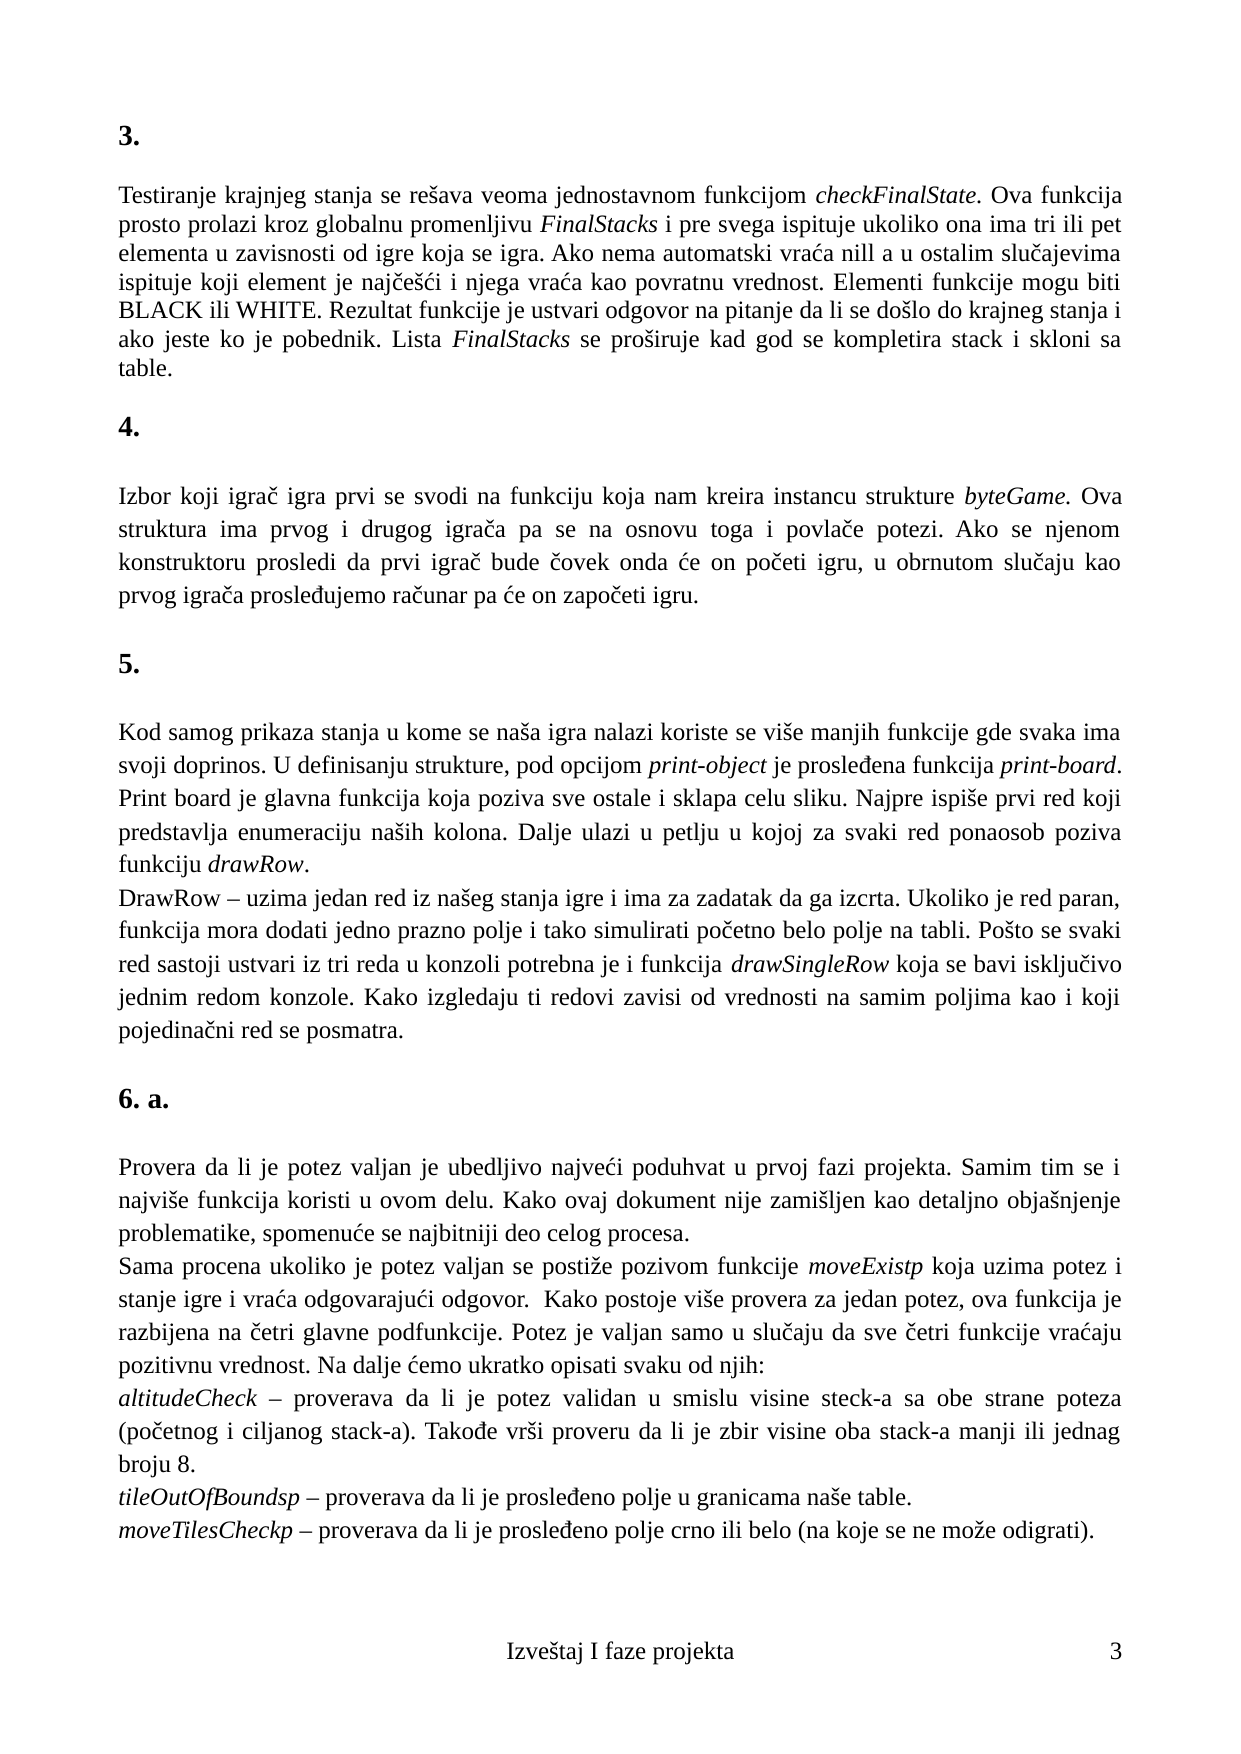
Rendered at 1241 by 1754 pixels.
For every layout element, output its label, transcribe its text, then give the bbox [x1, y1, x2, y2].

text DrawRow – uzima jedan red iz našeg stanja igre i ima za zadatak da ga izcrta. Ukoliko je red paran, funkcija mora dodati jedno prazno polje i tako simulirati početno belo polje na tabli. Pošto se svaki red sastoji ustvari iz tri reda u konzoli potrebna je i funkcija drawSingleRow koja se bavi isključivo jednim redom konzole. Kako izgledaju ti redovi zavisi od vrednosti na samim poljima kao i koji pojedinačni red se posmatra. [118, 883, 1122, 1043]
text Izbor koji igrač igra prvi se svodi na funkciju koja nam kreira instancu strukture byteGame. Ova struktura ima prvog i drugog igrača pa se na osnovu toga i povlače potezi. Ako se njenom konstruktoru prosledi da prvi igrač bude čovek onda će on početi igru, u obrnutom slučaju kao prvog igrača prosleđujemo računar pa će on započeti igru. [118, 481, 1122, 609]
text 3. [118, 118, 1122, 152]
text 6. a. [118, 1081, 1122, 1114]
text Kod samog prikaza stanja u kome se naša igra nalazi koriste se više manjih funkcije gde svaka ima svoji doprinos. U definisanju strukture, pod opcijom print-object je prosleđena funkcija print-board. Print board je glavna funkcija koja poziva sve ostale i sklapa celu sliku. Najpre ispiše prvi red koji predstavlja enumeraciju naših kolona. Dalje ulazi u petlju u kojoj za svaki red ponaosob poziva funkciju drawRow. [118, 717, 1122, 878]
text altitudeCheck – proverava da li je potez validan u smislu visine steck-a sa obe strane poteza (početnog i ciljanog stack-a). Takođe vrši proveru da li je zbir visine oba stack-a manji ili jednag broju 8. [118, 1383, 1122, 1478]
text moveTilesCheckp – proverava da li je prosleđeno polje crno ili belo (na koje se ne može odigrati). [118, 1516, 1122, 1544]
text tileOutOfBoundsp – proverava da li je prosleđeno polje u granicama naše table. [118, 1482, 1122, 1511]
text 5. [118, 646, 1122, 679]
text Provera da li je potez valjan je ubedljivo najveći poduhvat u prvoj fazi projekta. Samim tim se i najviše funkcija koristi u ovom delu. Kako ovaj dokument nije zamišljen kao detaljno objašnjenje problematike, spomenuće se najbitniji deo celog procesa. [118, 1152, 1122, 1247]
text Sama procena ukoliko je potez valjan se postiže pozivom funkcije moveExistp koja uzima potez i stanje igre i vraća odgovarajući odgovor. Kako postoje više provera za jedan potez, ova funkcija je razbijena na četri glavne podfunkcije. Potez je valjan samo u slučaju da sve četri funkcije vraćaju pozitivnu vrednost. Na dalje ćemo ukratko opisati svaku od njih: [118, 1251, 1122, 1379]
text Testiranje krajnjeg stanja se rešava veoma jednostavnom funkcijom checkFinalState. Ova funkcija prosto prolazi kroz globalnu promenljivu FinalStacks i pre svega ispituje ukoliko ona ima tri ili pet elementa u zavisnosti od igre koja se igra. Ako nema automatski vraća nill a u ostalim slučajevima ispituje koji element je najčešći i njega vraća kao povratnu vrednost. Elementi funkcije mogu biti BLACK ili WHITE. Rezultat funkcije je ustvari odgovor na pitanje da li se došlo do krajneg stanja i ako jeste ko je pobednik. Lista FinalStacks se proširuje kad god se kompletira stack i skloni sa table. [118, 180, 1122, 382]
text 4. [118, 409, 1122, 443]
